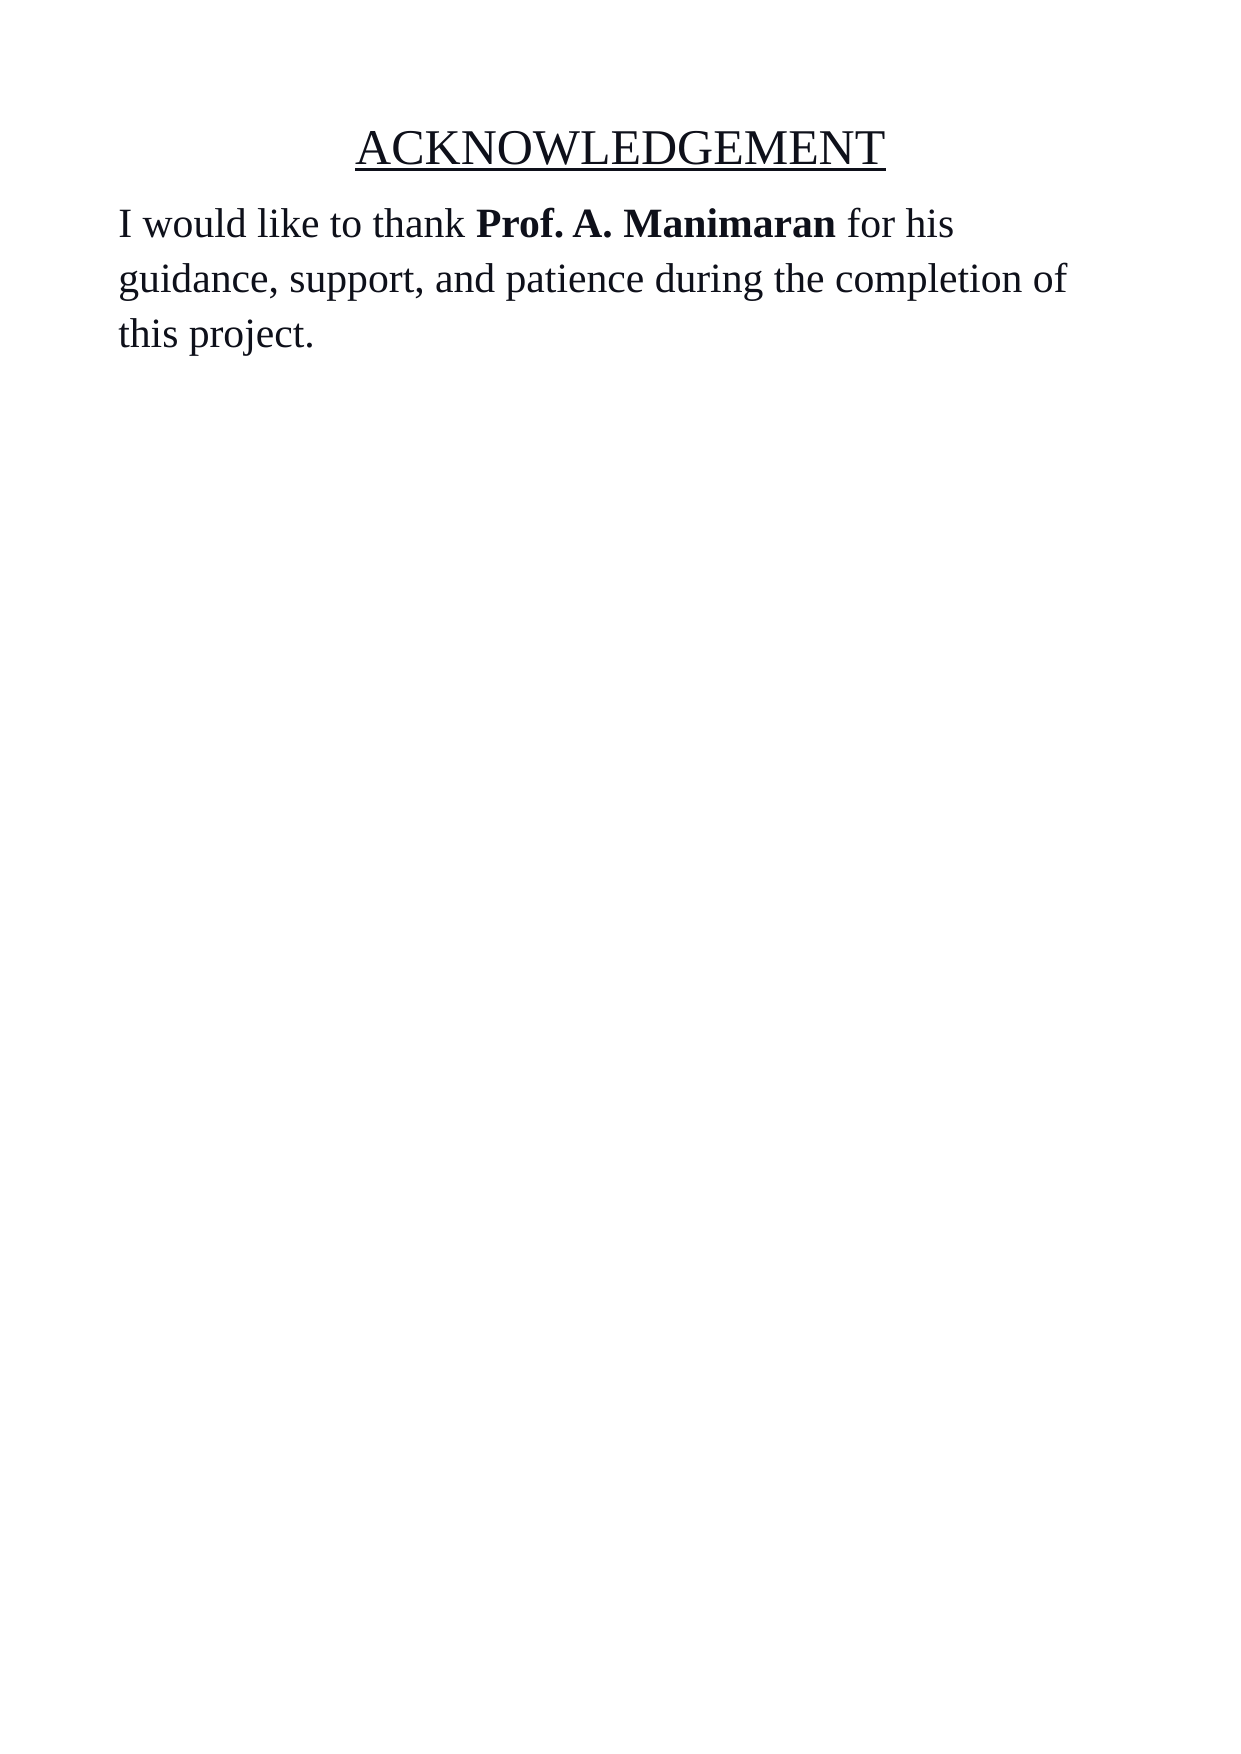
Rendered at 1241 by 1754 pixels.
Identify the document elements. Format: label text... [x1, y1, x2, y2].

text I would like to thank Prof. A. Manimaran for his guidance, support, and patience during the completion of this project. [118, 199, 1122, 357]
text ACKNOWLEDGEMENT [118, 118, 1122, 176]
